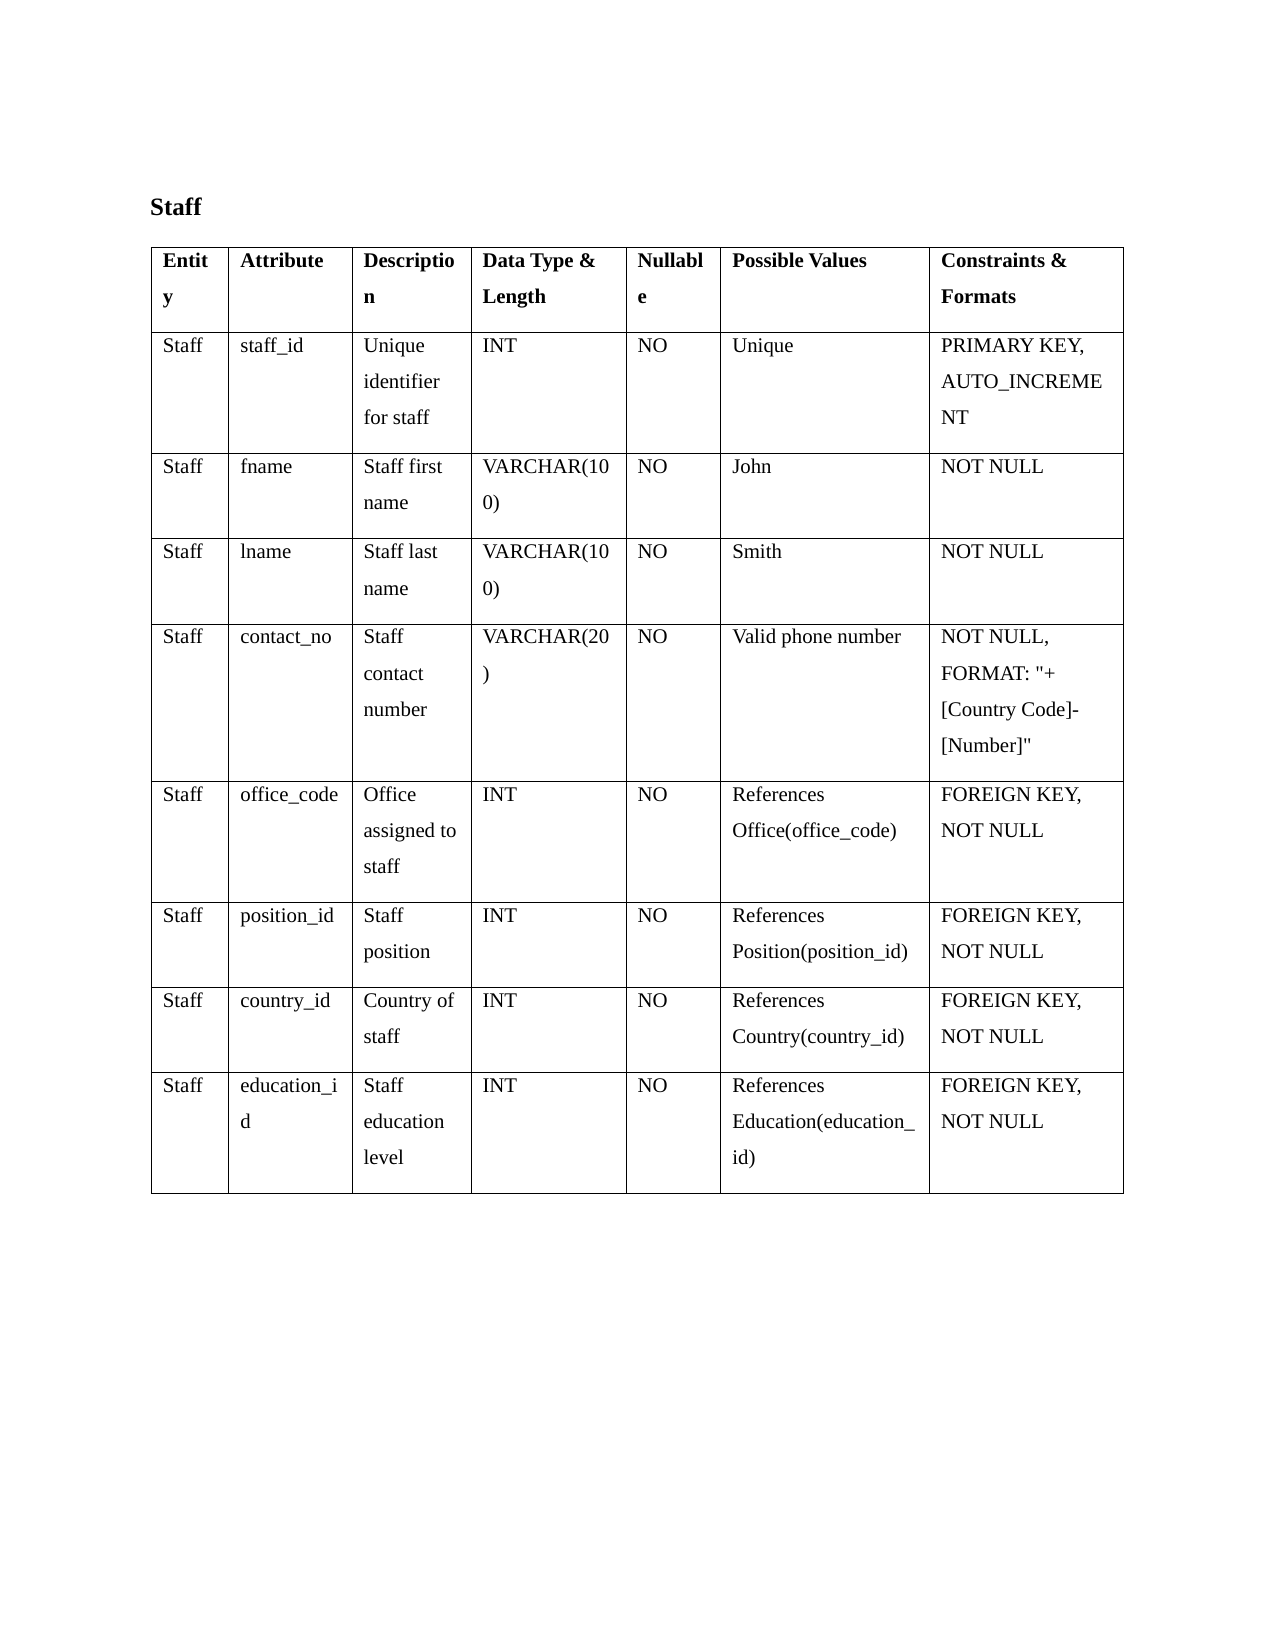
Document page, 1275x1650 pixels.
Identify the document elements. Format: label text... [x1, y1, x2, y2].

table_cell References Position(position_id) [721, 903, 929, 987]
table_header Constraints & Formats [930, 248, 1123, 332]
table_cell INT [472, 333, 626, 453]
table_cell NO [627, 333, 720, 453]
table_cell Staff [152, 988, 228, 1072]
text Staff [150, 192, 1117, 221]
table_cell NOT NULL, FORMAT: "+[Country Code]-[Number]" [930, 625, 1123, 781]
table_cell References Education(education_id) [721, 1073, 929, 1193]
table_header Attribute [229, 248, 352, 332]
table_cell Office assigned to staff [353, 782, 471, 902]
table_cell Country of staff [353, 988, 471, 1072]
table_cell Valid phone number [721, 625, 929, 781]
table_header Possible Values [721, 248, 929, 332]
table_cell PRIMARY KEY, AUTO_INCREMENT [930, 333, 1123, 453]
table_cell VARCHAR(20) [472, 625, 626, 781]
table_cell NO [627, 454, 720, 538]
table_cell FOREIGN KEY, NOT NULL [930, 988, 1123, 1072]
table_cell position_id [229, 903, 352, 987]
table_cell NOT NULL [930, 539, 1123, 623]
table_cell Staff last name [353, 539, 471, 623]
table_cell contact_no [229, 625, 352, 781]
table_cell country_id [229, 988, 352, 1072]
table_cell References Country(country_id) [721, 988, 929, 1072]
table_header Data Type & Length [472, 248, 626, 332]
table_cell NO [627, 1073, 720, 1193]
table_cell NO [627, 903, 720, 987]
table_cell Staff position [353, 903, 471, 987]
table_cell INT [472, 1073, 626, 1193]
table_cell Staff [152, 539, 228, 623]
table_cell John [721, 454, 929, 538]
table_cell Unique [721, 333, 929, 453]
table_cell Staff [152, 454, 228, 538]
table_cell NOT NULL [930, 454, 1123, 538]
table_header Description [353, 248, 471, 332]
table_cell education_id [229, 1073, 352, 1193]
table_cell INT [472, 988, 626, 1072]
table_cell INT [472, 782, 626, 902]
table_cell Staff [152, 625, 228, 781]
table_cell Staff education level [353, 1073, 471, 1193]
table_cell VARCHAR(100) [472, 454, 626, 538]
table_header Entity [152, 248, 228, 332]
table_cell NO [627, 539, 720, 623]
table_cell INT [472, 903, 626, 987]
table_cell office_code [229, 782, 352, 902]
table_cell VARCHAR(100) [472, 539, 626, 623]
table_cell FOREIGN KEY, NOT NULL [930, 782, 1123, 902]
table_cell Unique identifier for staff [353, 333, 471, 453]
table_cell NO [627, 988, 720, 1072]
table_cell Staff [152, 903, 228, 987]
table_cell FOREIGN KEY, NOT NULL [930, 903, 1123, 987]
table_cell staff_id [229, 333, 352, 453]
table_cell FOREIGN KEY, NOT NULL [930, 1073, 1123, 1193]
table_cell References Office(office_code) [721, 782, 929, 902]
table_cell NO [627, 782, 720, 902]
table_cell NO [627, 625, 720, 781]
table_cell fname [229, 454, 352, 538]
table_cell Smith [721, 539, 929, 623]
table_cell lname [229, 539, 352, 623]
table_cell Staff [152, 333, 228, 453]
table_cell Staff first name [353, 454, 471, 538]
table_cell Staff [152, 1073, 228, 1193]
table_header Nullable [627, 248, 720, 332]
table_cell Staff contact number [353, 625, 471, 781]
table_cell Staff [152, 782, 228, 902]
